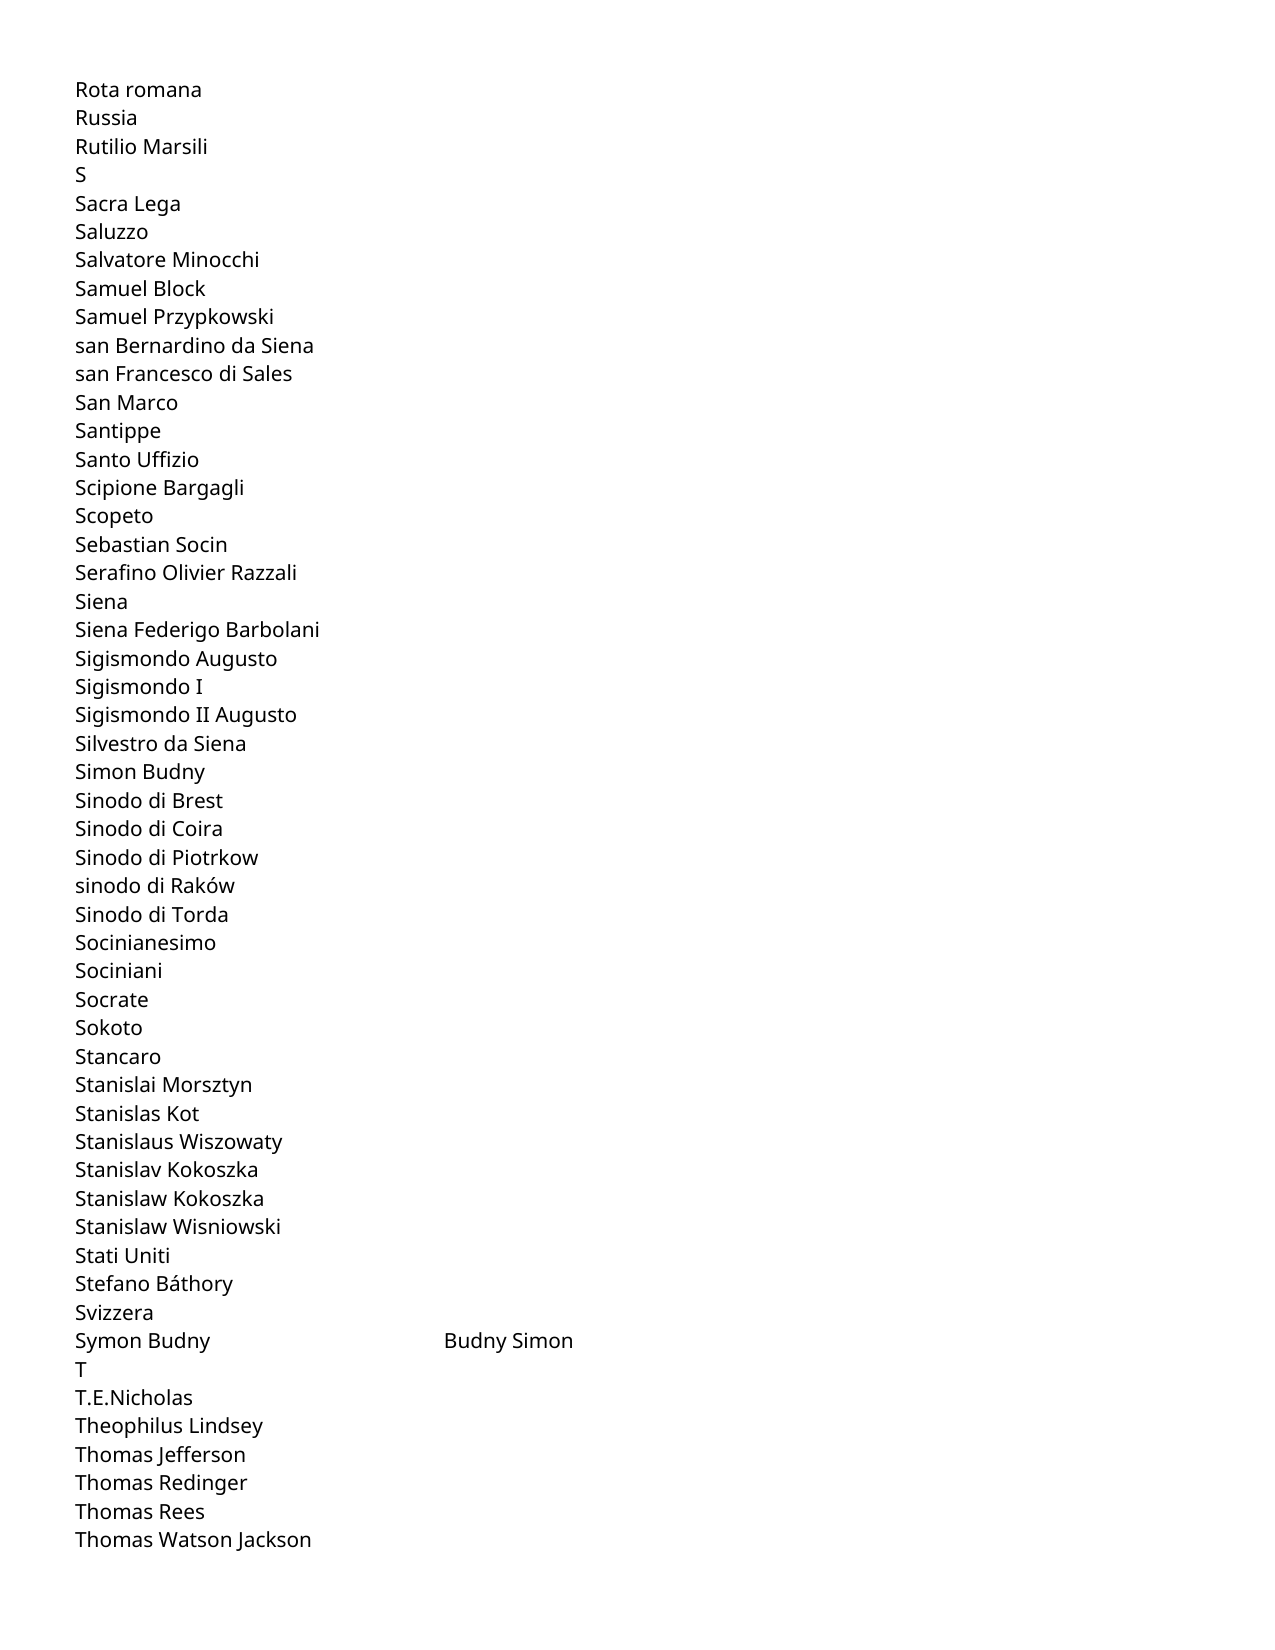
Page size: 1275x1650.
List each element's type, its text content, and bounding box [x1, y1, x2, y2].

text Siena Federigo Barbolani [75, 615, 1200, 644]
text Socrate [75, 985, 1200, 1013]
text Russia [75, 103, 1200, 132]
text Salvatore Minocchi [75, 246, 1200, 274]
text Thomas Rees [75, 1497, 1200, 1525]
text Stanislav Kokoszka [75, 1156, 1200, 1184]
text Scipione Bargagli [75, 473, 1200, 502]
text Stanislai Morsztyn [75, 1070, 1200, 1099]
text Stanislas Kot [75, 1099, 1200, 1127]
text Sacra Lega [75, 189, 1200, 217]
text Stati Uniti [75, 1241, 1200, 1269]
text Stanislaus Wiszowaty [75, 1127, 1200, 1156]
text Sinodo di Brest [75, 786, 1200, 814]
text Sokoto [75, 1013, 1200, 1042]
text T.E.Nicholas [75, 1383, 1200, 1412]
text S [75, 160, 1200, 189]
text Sinodo di Piotrkow [75, 843, 1200, 871]
text Sigismondo Augusto [75, 644, 1200, 672]
text Rota romana [75, 75, 1200, 103]
text san Francesco di Sales [75, 359, 1200, 388]
text san Bernardino da Siena [75, 331, 1200, 359]
text Socinianesimo [75, 928, 1200, 957]
text Thomas Redinger [75, 1468, 1200, 1497]
text Sebastian Socin [75, 530, 1200, 558]
text Scopeto [75, 502, 1200, 530]
text Samuel Przypkowski [75, 302, 1200, 331]
text Saluzzo [75, 217, 1200, 246]
text Siena [75, 587, 1200, 615]
text San Marco [75, 388, 1200, 416]
text Sinodo di Coira [75, 814, 1200, 843]
text Sociniani [75, 957, 1200, 985]
text Symon Budny Budny Simon [75, 1326, 1200, 1355]
text Theophilus Lindsey [75, 1412, 1200, 1440]
text Svizzera [75, 1298, 1200, 1326]
text Santippe [75, 416, 1200, 445]
text Thomas Jefferson [75, 1440, 1200, 1468]
text Stanislaw Kokoszka [75, 1184, 1200, 1212]
text Santo Uffizio [75, 445, 1200, 473]
text Rutilio Marsili [75, 132, 1200, 160]
text Serafino Olivier Razzali [75, 558, 1200, 587]
text Samuel Block [75, 274, 1200, 302]
text Stanislaw Wisniowski [75, 1212, 1200, 1241]
text T [75, 1355, 1200, 1383]
text Stefano Báthory [75, 1269, 1200, 1298]
text Sinodo di Torda [75, 900, 1200, 928]
text Simon Budny [75, 757, 1200, 786]
text Silvestro da Siena [75, 729, 1200, 757]
text Sigismondo II Augusto [75, 701, 1200, 729]
text Sigismondo I [75, 672, 1200, 701]
text Stancaro [75, 1042, 1200, 1070]
text Thomas Watson Jackson [75, 1525, 1200, 1554]
text sinodo di Raków [75, 871, 1200, 900]
